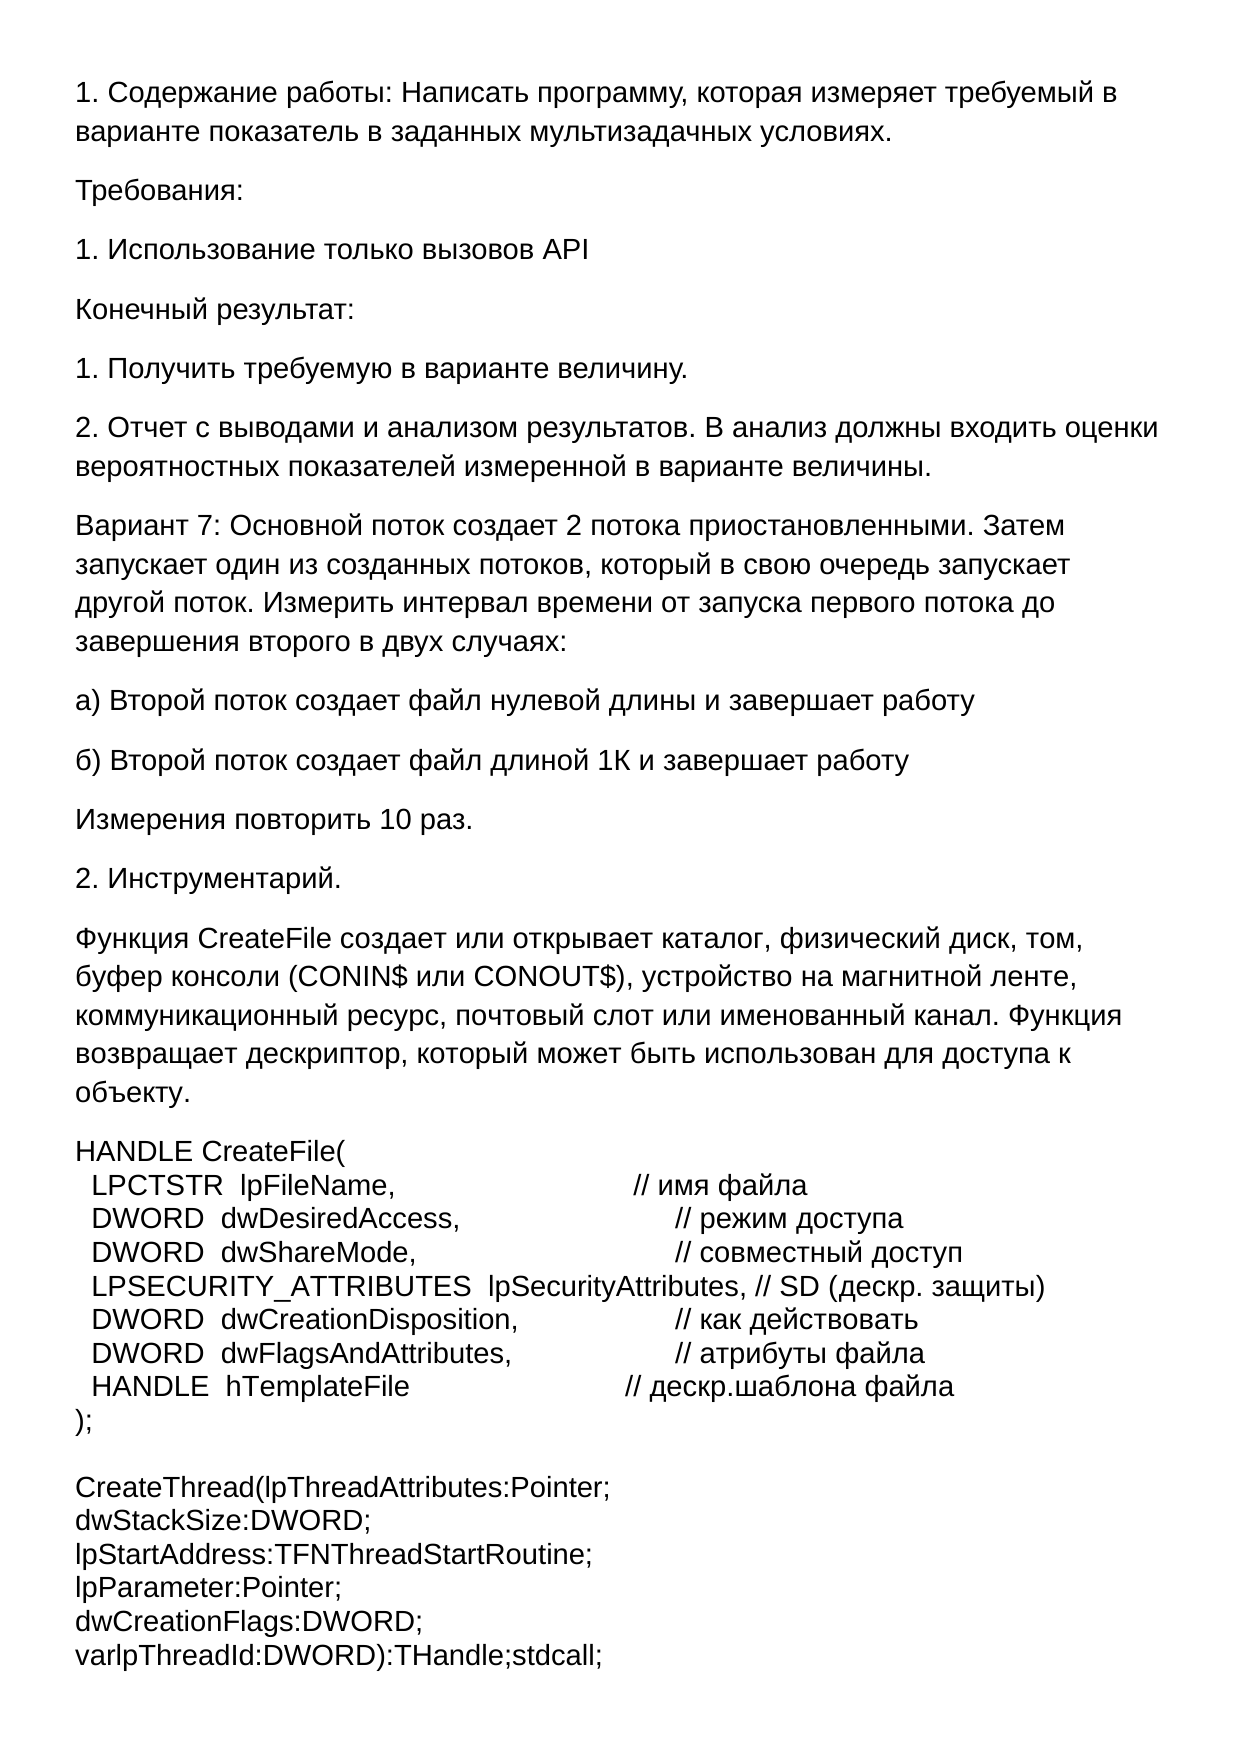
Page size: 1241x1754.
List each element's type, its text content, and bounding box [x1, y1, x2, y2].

text dwStackSize:DWORD; [75, 1503, 1165, 1537]
text 1. Использование только вызовов API [75, 232, 1165, 266]
text DWORD dwCreationDisposition, // как действовать [75, 1302, 1165, 1336]
text Требования: [75, 173, 1165, 206]
text 2. Инструментарий. [75, 861, 1165, 895]
text LPSECURITY_ATTRIBUTES lpSecurityAttributes, // SD (дескр. защиты) [75, 1268, 1165, 1302]
text lpStartAddress:TFNThreadStartRoutine; [75, 1537, 1165, 1570]
text Функция CreateFile создает или открывает каталог, физический диск, том, буфер консоли (CONIN$ или CONOUT$), устройство на магнитной ленте, коммуникационный ресурс, почтовый слот или именованный канал. Функция возвращает дескриптор, который может быть использован для доступа к объекту. [75, 921, 1165, 1108]
text а) Второй поток создает файл нулевой длины и завершает работу [75, 683, 1165, 717]
text 1. Содержание работы: Написать программу, которая измеряет требуемый в варианте показатель в заданных мультизадачных условиях. [75, 75, 1165, 147]
text 2. Отчет с выводами и анализом результатов. В анализ должны входить оценки вероятностных показателей измеренной в варианте величины. [75, 410, 1165, 482]
text Вариант 7: Основной поток создает 2 потока приостановленными. Затем запускает один из созданных потоков, который в свою очередь запускает другой поток. Измерить интервал времени от запуска первого потока до завершения второго в двух случаях: [75, 508, 1165, 657]
text 1. Получить требуемую в варианте величину. [75, 351, 1165, 384]
text dwCreationFlags:DWORD; [75, 1604, 1165, 1637]
text varlpThreadId:DWORD):THandle;stdcall; [75, 1637, 1165, 1671]
text DWORD dwFlagsAndAttributes, // атрибуты файла [75, 1336, 1165, 1369]
text HANDLE hTemplateFile // дескр.шаблона файла [75, 1369, 1165, 1403]
text lpParameter:Pointer; [75, 1570, 1165, 1604]
text HANDLE CreateFile( [75, 1134, 1165, 1168]
text LPCTSTR lpFileName, // имя файла [75, 1168, 1165, 1201]
text б) Второй поток создает файл длиной 1К и завершает работу [75, 743, 1165, 776]
text ); [75, 1403, 1165, 1436]
text Конечный результат: [75, 292, 1165, 325]
text Измерения повторить 10 раз. [75, 802, 1165, 836]
text DWORD dwDesiredAccess, // режим доступа [75, 1201, 1165, 1235]
text DWORD dwShareMode, // совместный доступ [75, 1235, 1165, 1268]
list CreateThread(lpThreadAttributes:Pointer; [37, 1470, 1165, 1503]
